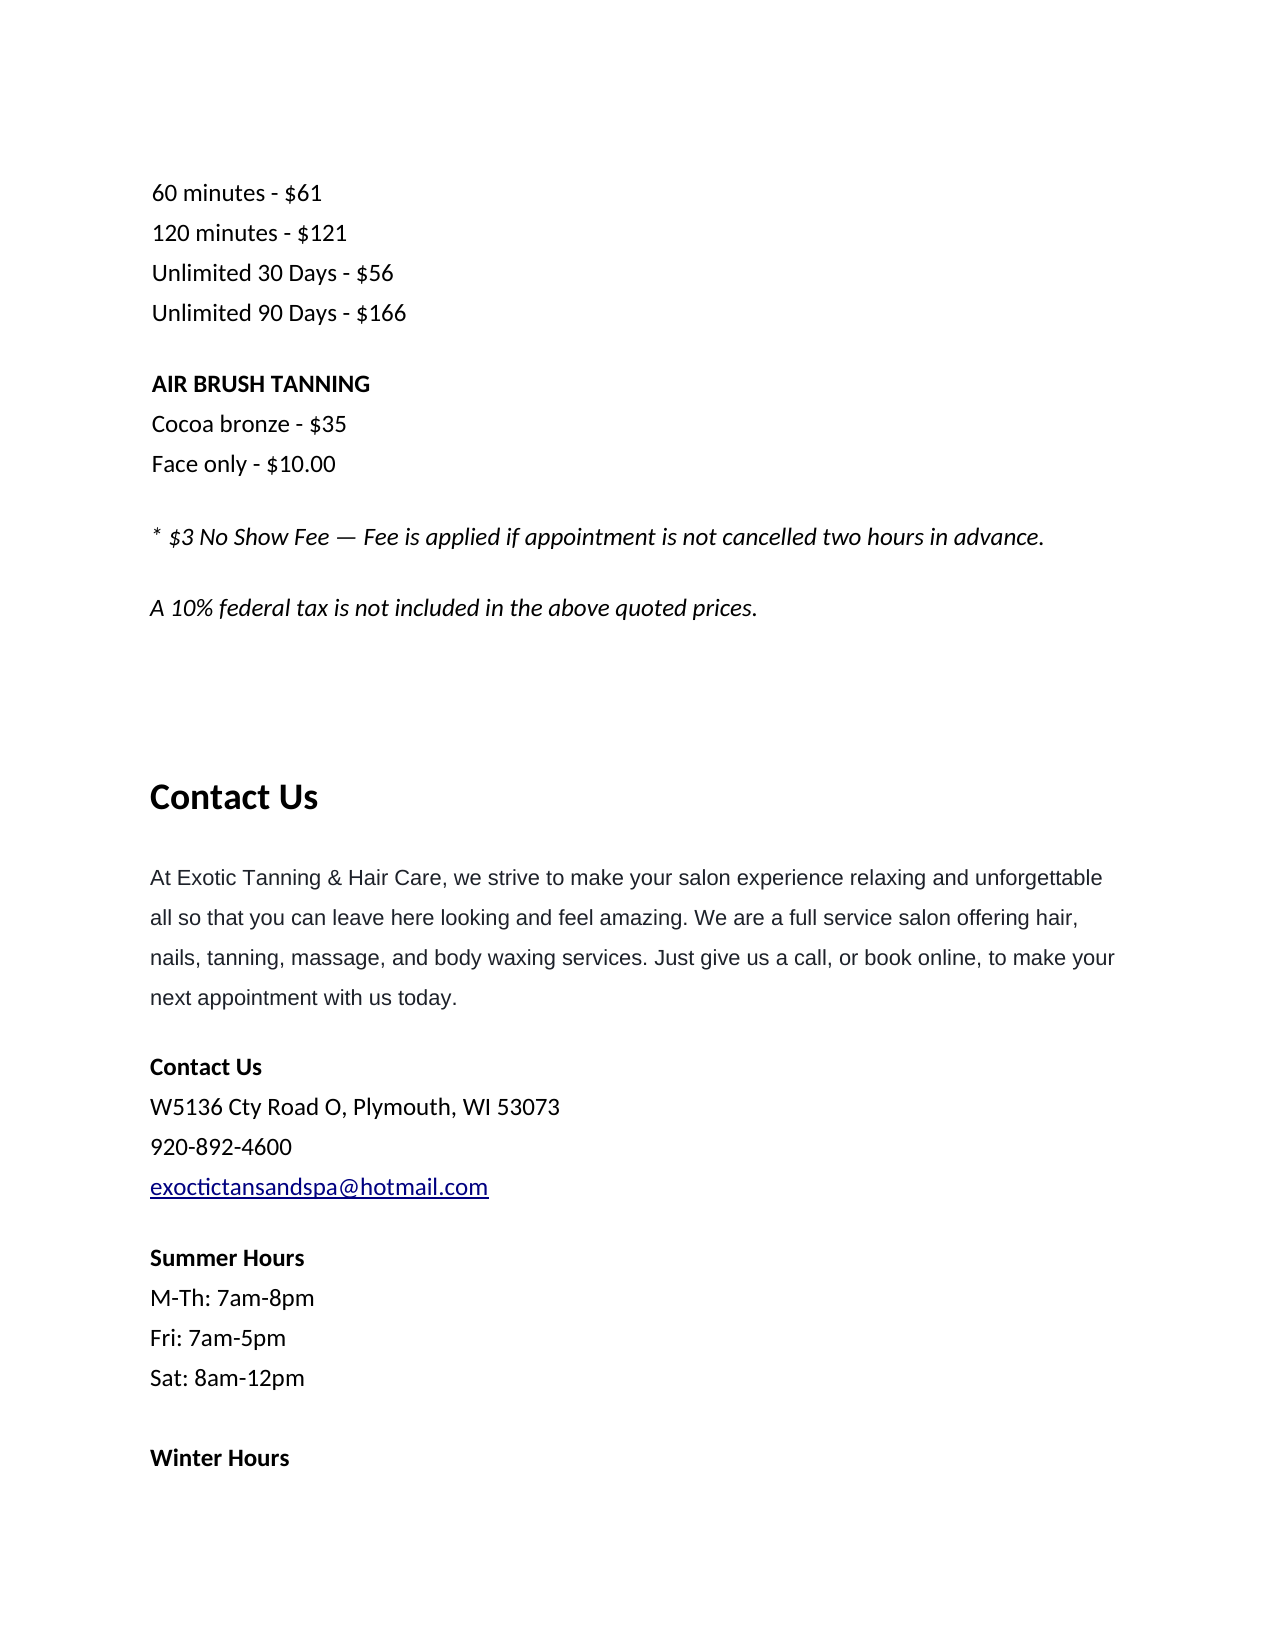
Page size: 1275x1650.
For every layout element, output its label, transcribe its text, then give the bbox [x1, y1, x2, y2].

text At Exotic Tanning & Hair Care, we strive to make your salon experience relaxing and unforgettable all so that you can leave here looking and feel amazing. We are a full service salon offering hair, nails, tanning, massage, and body waxing services. Just give us a call, or book online, to make your next appointment with us today. [150, 850, 1125, 1010]
table_header [602, 150, 634, 496]
table_header 60 minutes - $61 120 minutes - $121 Unlimited 30 Days - $56 Unlimited 90 Days - $166 AIR BRUSH TANNING Cocoa bronze - $35 Face only - $10.00 [150, 150, 602, 496]
text A 10% federal tax is not included in the above quoted prices. [150, 582, 1125, 622]
text * $3 No Show Fee — Fee is applied if appointment is not cancelled two hours in advance. [150, 511, 1125, 551]
text Summer Hours M-Th: 7am-8pm Fri: 7am-5pm Sat: 8am-12pm Winter Hours [150, 1233, 1125, 1473]
text Contact Us W5136 Cty Road O, Plymouth, WI 53073 920-892-4600 exoctictansandspa@hotmail.com [150, 1041, 1125, 1201]
text Contact Us [150, 773, 1125, 819]
table_header [634, 150, 1087, 496]
